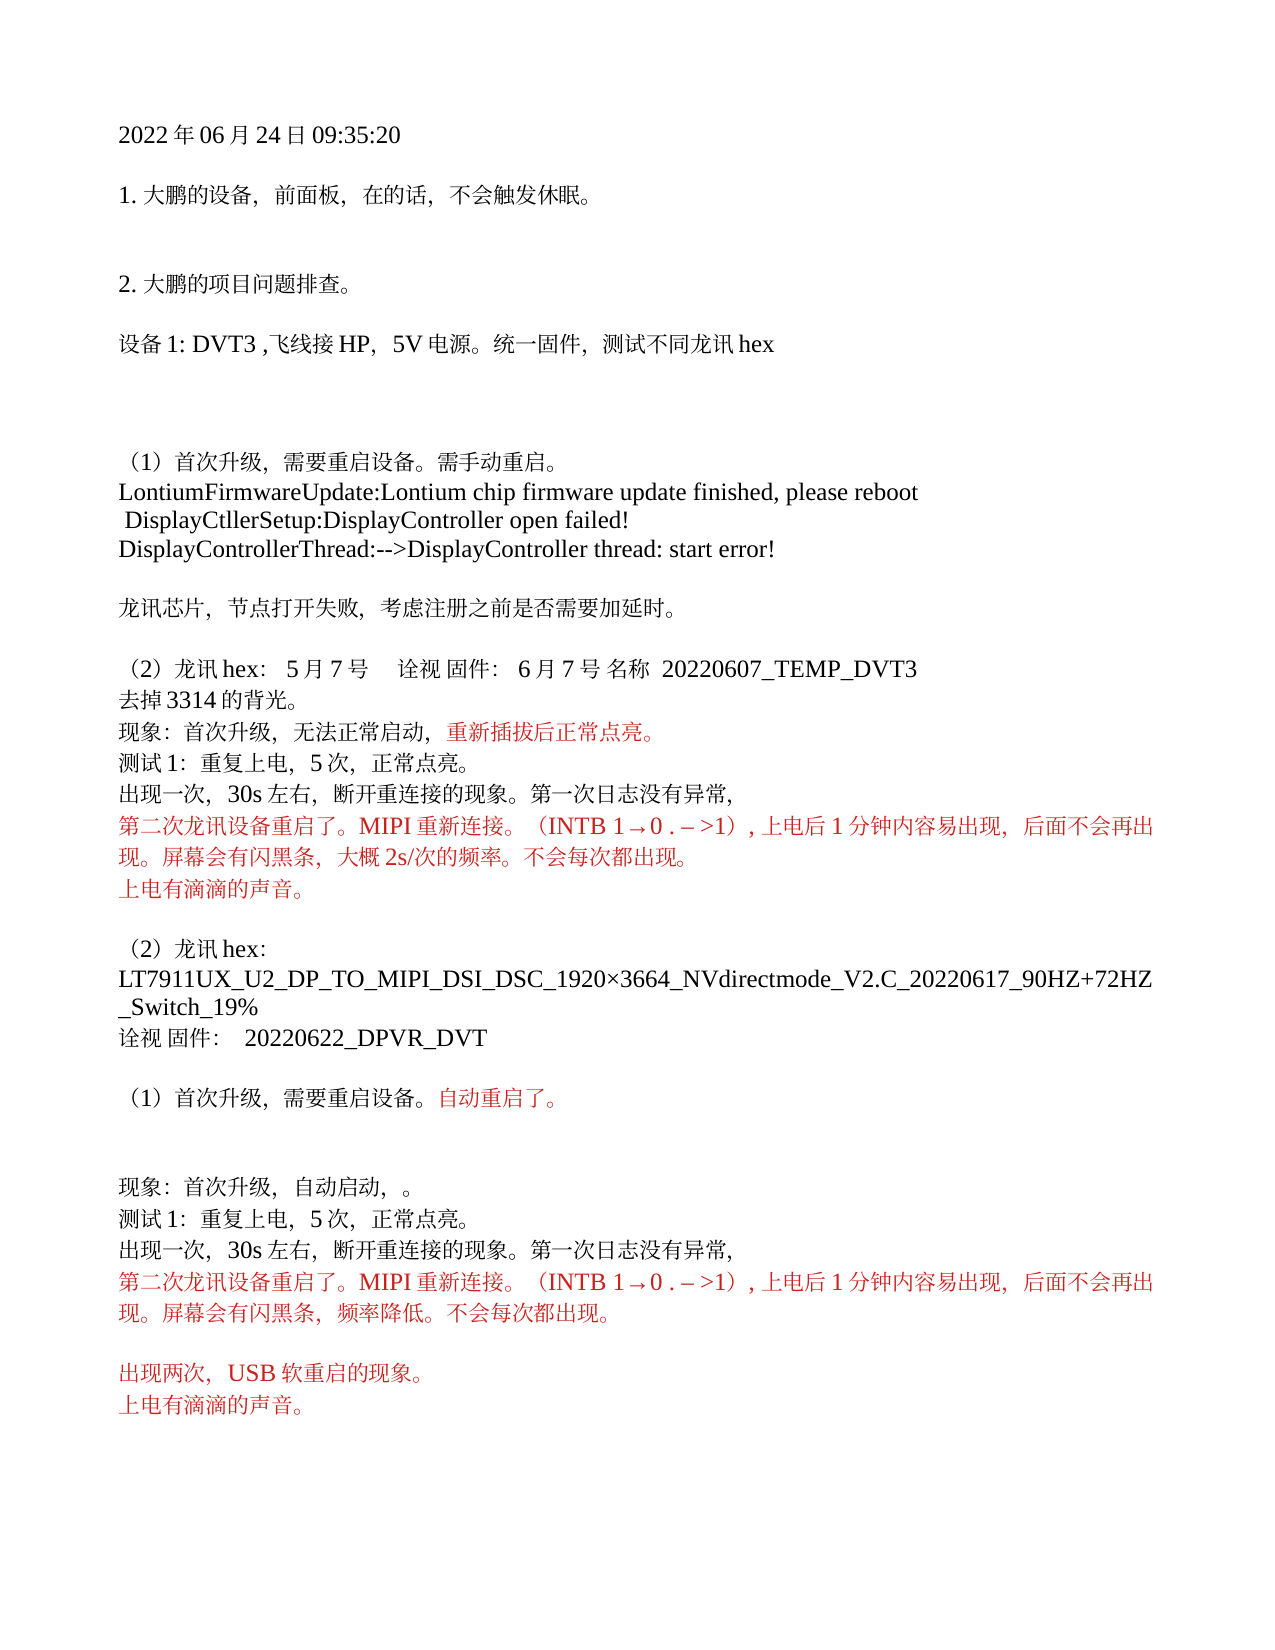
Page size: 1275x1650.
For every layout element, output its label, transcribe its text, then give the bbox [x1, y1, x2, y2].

text 第二次龙讯设备重启了。MIPI重新连接。（INTB 1→0 . – >1）, 上电后1分钟内容易出现，后面不会再出现。屏幕会有闪黑条，频率降低。不会每次都出现。 [118, 1265, 1157, 1328]
text 去掉3314的背光。 [118, 683, 1157, 715]
text 第二次龙讯设备重启了。MIPI重新连接。（INTB 1→0 . – >1）, 上电后1分钟内容易出现，后面不会再出现。屏幕会有闪黑条，大概2s/次的频率。不会每次都出现。 [118, 809, 1157, 872]
text （1）首次升级，需要重启设备。自动重启了。 [118, 1081, 1157, 1113]
text 设备1: DVT3 ,飞线接HP，5V电源。统一固件，测试不同龙讯hex [118, 327, 1157, 359]
text 现象：首次升级，自动启动，。 [118, 1170, 1157, 1202]
text 出现一次，30s左右，断开重连接的现象。第一次日志没有异常， [118, 778, 1157, 809]
text （1）首次升级，需要重启设备。需手动重启。 [118, 445, 1157, 477]
text 诠视 固件： 20220622_DPVR_DVT [118, 1021, 1157, 1053]
text DisplayCtllerSetup:DisplayController open failed! [118, 505, 1157, 534]
text 2. 大鹏的项目问题排查。 [118, 267, 1157, 299]
text 测试1：重复上电，5次，正常点亮。 [118, 746, 1157, 778]
text 出现两次，USB软重启的现象。 [118, 1356, 1157, 1388]
text 上电有滴滴的声音。 [118, 1388, 1157, 1419]
text 2022年06月24日09:35:20 [118, 118, 1157, 149]
text 测试1：重复上电，5次，正常点亮。 [118, 1202, 1157, 1233]
text 上电有滴滴的声音。 [118, 872, 1157, 903]
text LontiumFirmwareUpdate:Lontium chip firmware update finished, please reboot [118, 477, 1157, 505]
text （2）龙讯hex：LT7911UX_U2_DP_TO_MIPI_DSI_DSC_1920×3664_NVdirectmode_V2.C_20220617_90HZ+72HZ_Switch_19% [118, 932, 1157, 1021]
text 现象：首次升级，无法正常启动，重新插拔后正常点亮。 [118, 715, 1157, 746]
text 1. 大鹏的设备，前面板，在的话，不会触发休眠。 [118, 178, 1157, 210]
text （2）龙讯hex： 5月7号 诠视 固件： 6月7号 名称 20220607_TEMP_DVT3 [118, 652, 1157, 683]
text DisplayControllerThread:-->DisplayController thread: start error! [118, 534, 1157, 592]
text 龙讯芯片，节点打开失败，考虑注册之前是否需要加延时。 [118, 592, 1157, 623]
text 出现一次，30s左右，断开重连接的现象。第一次日志没有异常， [118, 1233, 1157, 1265]
